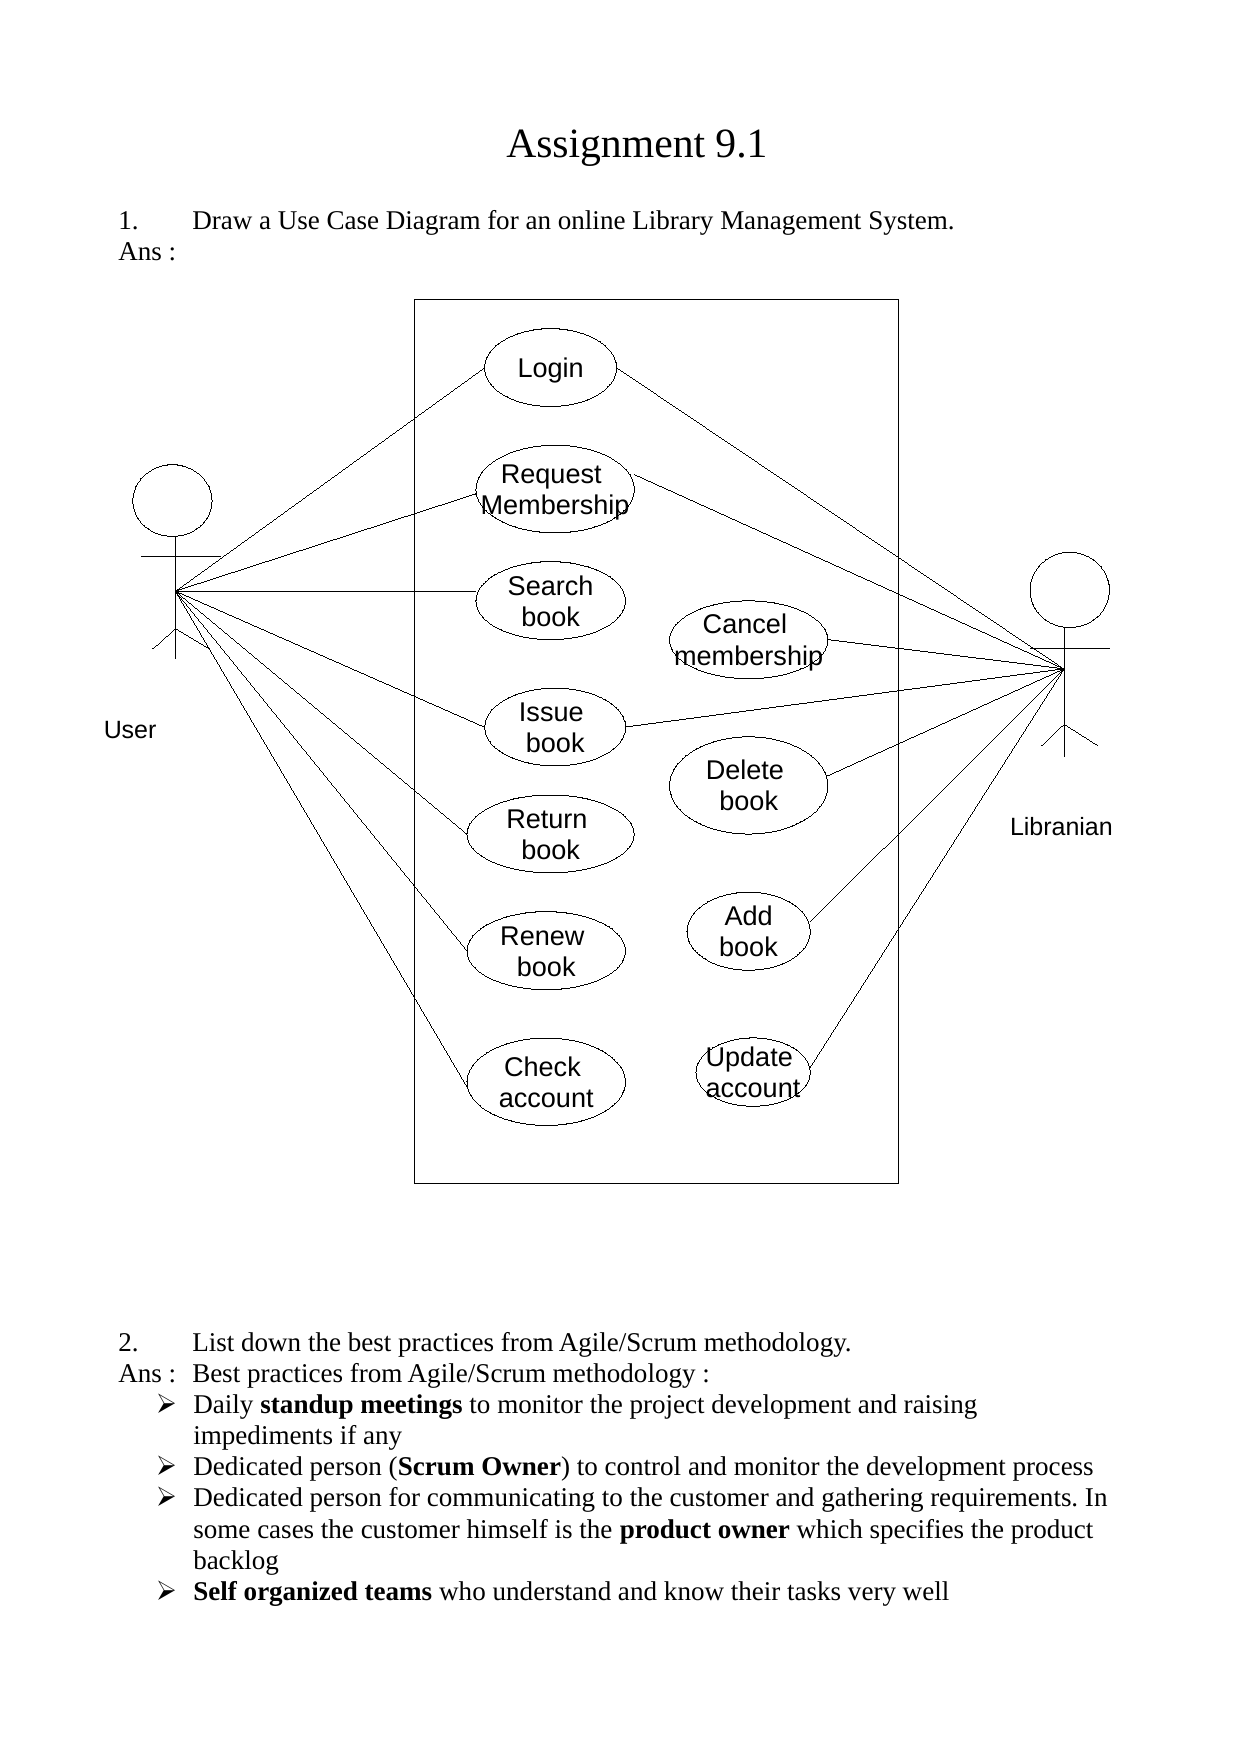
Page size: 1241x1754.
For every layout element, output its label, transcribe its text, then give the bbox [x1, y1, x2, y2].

list Daily standup meetings to monitor the project development and raising impediments if any [156, 1388, 1122, 1450]
text Ans : Best practices from Agile/Scrum methodology : [118, 1357, 1122, 1388]
list Self organized teams who understand and know their tasks very well [156, 1575, 1122, 1606]
list Dedicated person (Scrum Owner) to control and monitor the development process [156, 1450, 1122, 1482]
text 1. Draw a Use Case Diagram for an online Library Management System. [118, 204, 1122, 236]
text Assignment 9.1 [118, 118, 1122, 166]
list Dedicated person for communicating to the customer and gathering requirements. In some cases the customer himself is the product owner which specifies the product backlog [156, 1482, 1122, 1575]
text 2. List down the best practices from Agile/Scrum methodology. [118, 1326, 1122, 1357]
text Ans : [118, 236, 1122, 267]
